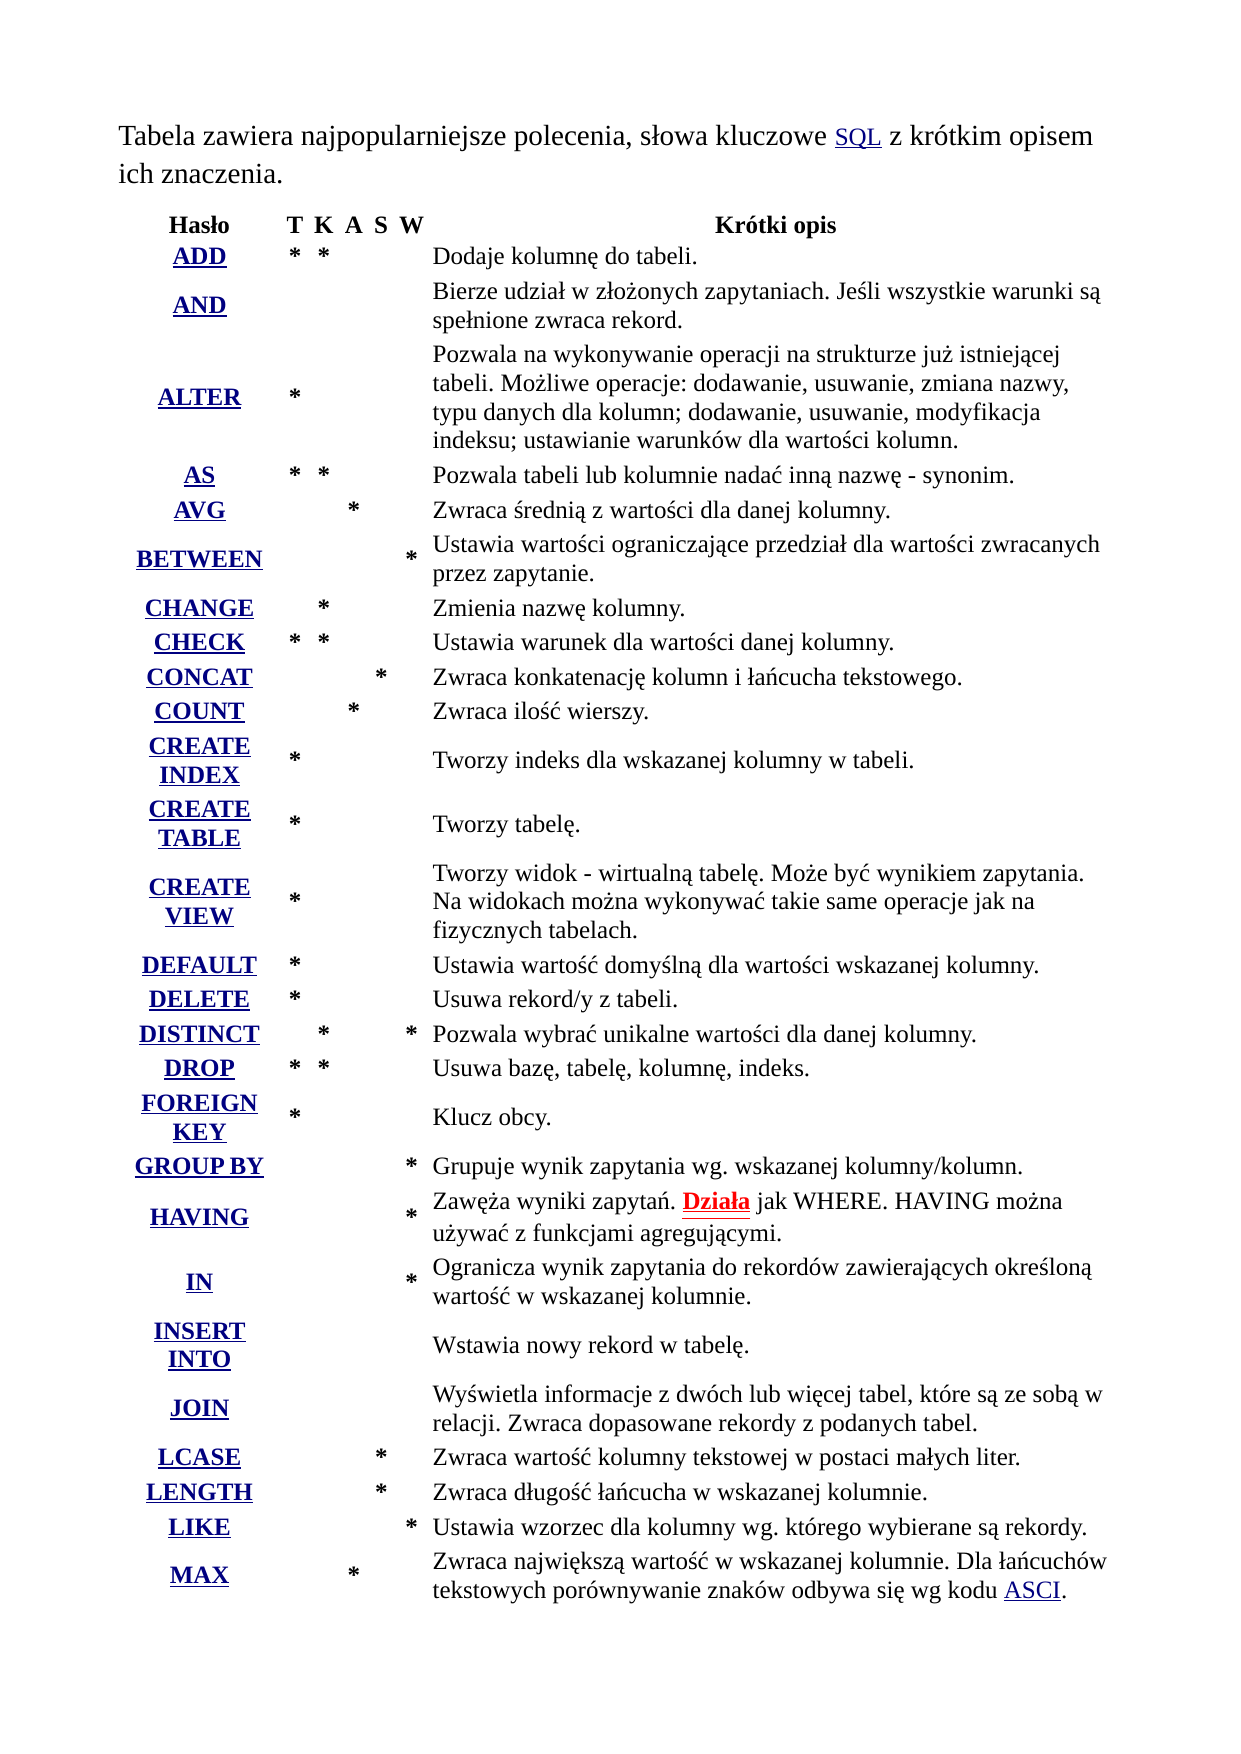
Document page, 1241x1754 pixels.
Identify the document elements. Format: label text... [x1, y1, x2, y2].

table_cell [309, 1149, 338, 1183]
table_cell [394, 728, 429, 791]
table_cell AS [118, 457, 281, 492]
table_cell Zwraca największą wartość w wskazanej kolumnie. Dla łańcuchów tekstowych porównywanie znaków odbywa się wg kodu ASCI. [430, 1543, 1122, 1607]
table_cell [368, 239, 393, 273]
table_cell [368, 1085, 393, 1148]
table_cell Wstawia nowy rekord w tabelę. [430, 1313, 1122, 1376]
table_cell * [394, 1250, 429, 1313]
table_cell [368, 1543, 393, 1607]
table_cell [309, 728, 338, 791]
table_cell DEFAULT [118, 947, 281, 981]
table_cell HAVING [118, 1183, 281, 1249]
table_cell [368, 947, 393, 981]
table_cell Grupuje wynik zapytania wg. wskazanej kolumny/kolumn. [430, 1149, 1122, 1183]
table_cell [309, 1509, 338, 1543]
table_cell [339, 526, 368, 590]
table_cell * [309, 590, 338, 624]
table_cell [309, 526, 338, 590]
table_cell LIKE [118, 1509, 281, 1543]
table_cell [394, 239, 429, 273]
table_cell LENGTH [118, 1474, 281, 1509]
table_cell [394, 1543, 429, 1607]
table_cell [281, 1016, 309, 1051]
table_cell GROUP BY [118, 1149, 281, 1183]
table_cell Zwraca ilość wierszy. [430, 694, 1122, 728]
table_cell [368, 1183, 393, 1249]
table_cell * [309, 239, 338, 273]
table_cell [309, 1376, 338, 1439]
table_cell Ogranicza wynik zapytania do rekordów zawierających określoną wartość w wskazanej kolumnie. [430, 1250, 1122, 1313]
table_cell * [309, 1016, 338, 1051]
table_cell [309, 791, 338, 855]
table_cell [394, 624, 429, 659]
table_cell [394, 457, 429, 492]
table_cell CHANGE [118, 590, 281, 624]
table_cell [281, 1474, 309, 1509]
table_cell * [309, 457, 338, 492]
table_cell * [281, 1085, 309, 1148]
table_cell [368, 457, 393, 492]
table_cell Zawęża wyniki zapytań. Działa jak WHERE. HAVING można używać z funkcjami agregującymi. [430, 1183, 1122, 1249]
table_cell INSERT INTO [118, 1313, 281, 1376]
table_cell [339, 239, 368, 273]
table_cell [309, 947, 338, 981]
table_cell Zmienia nazwę kolumny. [430, 590, 1122, 624]
table_cell [281, 1376, 309, 1439]
table_cell [281, 526, 309, 590]
table_cell [394, 981, 429, 1016]
table_cell * [368, 659, 393, 693]
table_cell Tworzy indeks dla wskazanej kolumny w tabeli. [430, 728, 1122, 791]
table_cell ADD [118, 239, 281, 273]
table_cell [339, 1474, 368, 1509]
table_cell * [394, 526, 429, 590]
table_cell [368, 1376, 393, 1439]
table_cell Ustawia wartość domyślną dla wartości wskazanej kolumny. [430, 947, 1122, 981]
table_cell Zwraca wartość kolumny tekstowej w postaci małych liter. [430, 1440, 1122, 1474]
table_cell * [339, 1543, 368, 1607]
table_cell [394, 1313, 429, 1376]
table_cell [368, 1051, 393, 1085]
table_cell * [368, 1474, 393, 1509]
table_header A [339, 210, 368, 238]
table_cell CONCAT [118, 659, 281, 693]
table_cell Wyświetla informacje z dwóch lub więcej tabel, które są ze sobą w relacji. Zwraca dopasowane rekordy z podanych tabel. [430, 1376, 1122, 1439]
table_cell * [394, 1149, 429, 1183]
table_cell [309, 336, 338, 457]
table_cell [339, 1313, 368, 1376]
table_cell [368, 1016, 393, 1051]
table_cell Bierze udział w złożonych zapytaniach. Jeśli wszystkie warunki są spełnione zwraca rekord. [430, 273, 1122, 336]
table_cell [368, 728, 393, 791]
table_cell AND [118, 273, 281, 336]
table_cell [368, 526, 393, 590]
table_cell [394, 1376, 429, 1439]
table_cell [309, 273, 338, 336]
table_cell * [281, 981, 309, 1016]
table_cell Klucz obcy. [430, 1085, 1122, 1148]
table_cell DROP [118, 1051, 281, 1085]
table_cell [281, 492, 309, 526]
table_cell * [394, 1509, 429, 1543]
table_cell Ustawia wartości ograniczające przedział dla wartości zwracanych przez zapytanie. [430, 526, 1122, 590]
table_cell [309, 981, 338, 1016]
table_header K [309, 210, 338, 238]
table_cell [394, 1085, 429, 1148]
table_cell [368, 1149, 393, 1183]
table_cell * [339, 694, 368, 728]
table_cell [339, 947, 368, 981]
table_cell [339, 273, 368, 336]
table_cell [394, 273, 429, 336]
table_cell [309, 1183, 338, 1249]
table_cell * [368, 1440, 393, 1474]
table_cell [281, 1313, 309, 1376]
table_header W [394, 210, 429, 238]
table_cell [281, 1509, 309, 1543]
table_cell Zwraca długość łańcucha w wskazanej kolumnie. [430, 1474, 1122, 1509]
table_cell [368, 855, 393, 947]
table_cell CREATE INDEX [118, 728, 281, 791]
table_cell [394, 336, 429, 457]
table_cell * [339, 492, 368, 526]
table_cell [309, 1085, 338, 1148]
table_cell FOREIGN KEY [118, 1085, 281, 1148]
table_cell [368, 981, 393, 1016]
table_cell [309, 1250, 338, 1313]
table_cell [394, 791, 429, 855]
table_cell DELETE [118, 981, 281, 1016]
table_cell * [281, 947, 309, 981]
table_cell Tworzy tabelę. [430, 791, 1122, 855]
table_cell * [281, 457, 309, 492]
table_cell Zwraca konkatenację kolumn i łańcucha tekstowego. [430, 659, 1122, 693]
table_cell [309, 1543, 338, 1607]
table_cell [394, 1051, 429, 1085]
table_cell [339, 1183, 368, 1249]
table_cell [394, 855, 429, 947]
table_cell [281, 1149, 309, 1183]
table_cell [309, 1474, 338, 1509]
table_cell MAX [118, 1543, 281, 1607]
table_cell [281, 694, 309, 728]
table_cell [339, 590, 368, 624]
table_cell IN [118, 1250, 281, 1313]
table_cell * [394, 1016, 429, 1051]
table_cell [281, 659, 309, 693]
table_cell * [281, 855, 309, 947]
table_cell [339, 457, 368, 492]
table_cell CHECK [118, 624, 281, 659]
table_cell [394, 659, 429, 693]
table_cell [309, 1313, 338, 1376]
table_cell Usuwa rekord/y z tabeli. [430, 981, 1122, 1016]
table_cell Ustawia warunek dla wartości danej kolumny. [430, 624, 1122, 659]
table_cell [339, 728, 368, 791]
table_cell [368, 1313, 393, 1376]
table_cell [339, 1509, 368, 1543]
table_cell [339, 1149, 368, 1183]
table_cell [309, 855, 338, 947]
table_cell * [281, 624, 309, 659]
table_cell DISTINCT [118, 1016, 281, 1051]
table_cell * [281, 791, 309, 855]
table_cell [368, 590, 393, 624]
table_cell [394, 947, 429, 981]
table_cell [339, 1085, 368, 1148]
table_cell Ustawia wzorzec dla kolumny wg. którego wybierane są rekordy. [430, 1509, 1122, 1543]
table_header Krótki opis [430, 210, 1122, 238]
table_cell * [281, 728, 309, 791]
table_cell * [281, 239, 309, 273]
table_cell [281, 273, 309, 336]
table_cell [368, 1509, 393, 1543]
table_cell [339, 1250, 368, 1313]
table_cell [339, 1051, 368, 1085]
table_header S [368, 210, 393, 238]
table_cell COUNT [118, 694, 281, 728]
table_cell ALTER [118, 336, 281, 457]
table_cell Usuwa bazę, tabelę, kolumnę, indeks. [430, 1051, 1122, 1085]
table_cell [281, 1543, 309, 1607]
table_cell [368, 273, 393, 336]
table_cell [394, 694, 429, 728]
table_cell [394, 492, 429, 526]
table_cell [339, 1016, 368, 1051]
table_cell [339, 981, 368, 1016]
table_cell [281, 1183, 309, 1249]
table_cell [394, 1440, 429, 1474]
table_cell [339, 659, 368, 693]
table_cell [281, 590, 309, 624]
table_cell * [309, 1051, 338, 1085]
table_cell CREATE TABLE [118, 791, 281, 855]
table_cell [368, 1250, 393, 1313]
table_cell Pozwala wybrać unikalne wartości dla danej kolumny. [430, 1016, 1122, 1051]
text Tabela zawiera najpopularniejsze polecenia, słowa kluczowe SQL z krótkim opisem ich znaczenia. [118, 118, 1122, 190]
table_cell [339, 1440, 368, 1474]
table_cell [339, 1376, 368, 1439]
table_cell BETWEEN [118, 526, 281, 590]
table_cell [309, 1440, 338, 1474]
table_cell AVG [118, 492, 281, 526]
table_cell Pozwala tabeli lub kolumnie nadać inną nazwę - synonim. [430, 457, 1122, 492]
table_cell [309, 659, 338, 693]
table_cell [339, 624, 368, 659]
table_cell Pozwala na wykonywanie operacji na strukturze już istniejącej tabeli. Możliwe operacje: dodawanie, usuwanie, zmiana nazwy, typu danych dla kolumn; dodawanie, usuwanie, modyfikacja indeksu; ustawianie warunków dla wartości kolumn. [430, 336, 1122, 457]
table_cell [394, 590, 429, 624]
table_cell Tworzy widok - wirtualną tabelę. Może być wynikiem zapytania. Na widokach można wykonywać takie same operacje jak na fizycznych tabelach. [430, 855, 1122, 947]
table_cell [339, 791, 368, 855]
table_cell [394, 1474, 429, 1509]
table_cell [309, 694, 338, 728]
table_cell [339, 855, 368, 947]
table_cell [368, 336, 393, 457]
table_cell [368, 624, 393, 659]
table_cell [368, 791, 393, 855]
table_cell * [394, 1183, 429, 1249]
table_cell * [281, 1051, 309, 1085]
table_cell Zwraca średnią z wartości dla danej kolumny. [430, 492, 1122, 526]
table_cell [368, 694, 393, 728]
table_cell * [309, 624, 338, 659]
table_header T [281, 210, 309, 238]
table_cell Dodaje kolumnę do tabeli. [430, 239, 1122, 273]
table_header Hasło [118, 210, 281, 238]
table_cell [281, 1440, 309, 1474]
table_cell [339, 336, 368, 457]
table_cell [309, 492, 338, 526]
table_cell LCASE [118, 1440, 281, 1474]
table_cell JOIN [118, 1376, 281, 1439]
table_cell CREATE VIEW [118, 855, 281, 947]
table_cell [281, 1250, 309, 1313]
table_cell [368, 492, 393, 526]
table_cell * [281, 336, 309, 457]
